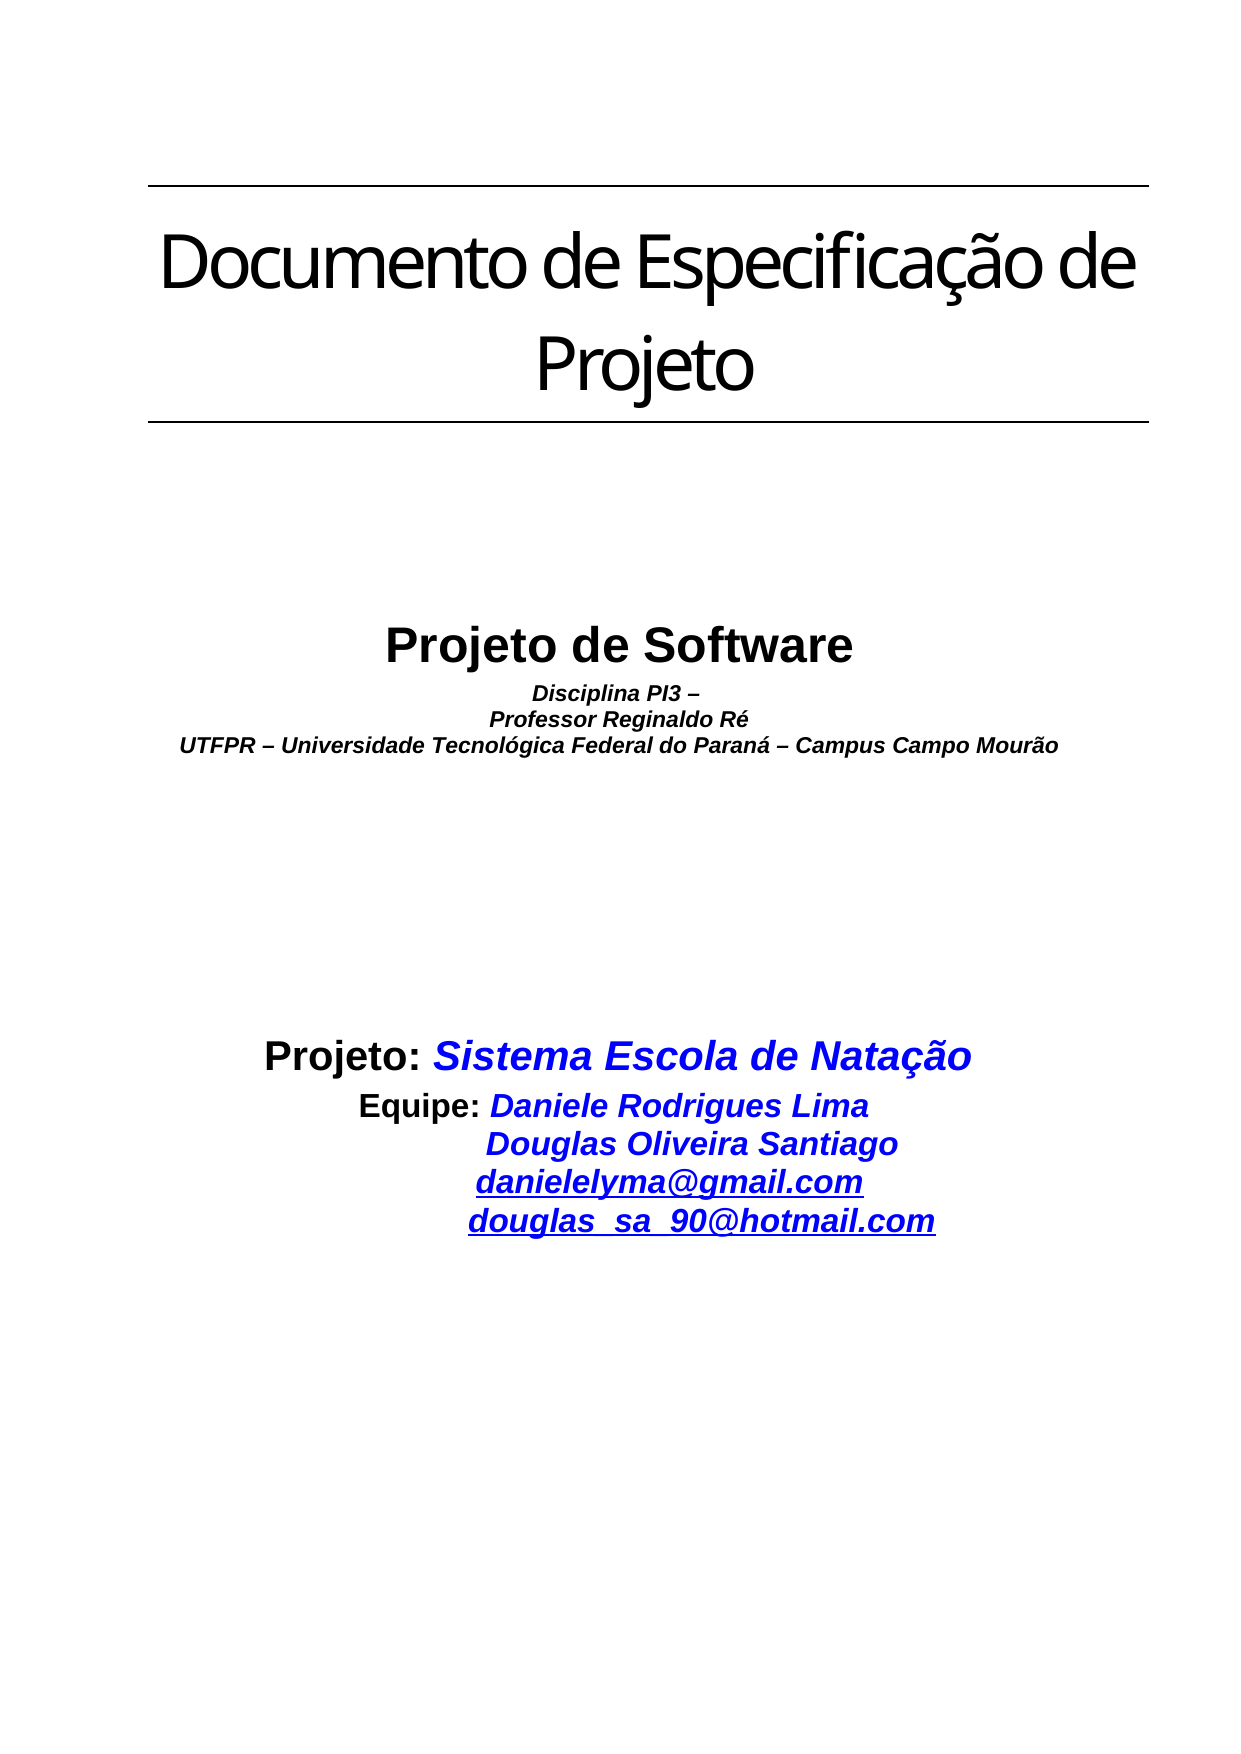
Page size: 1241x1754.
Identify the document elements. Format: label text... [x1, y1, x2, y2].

text Projeto: Sistema Escola de Natação [148, 1032, 1092, 1079]
text Equipe: Daniele Rodrigues Lima [148, 1086, 1092, 1124]
text Douglas Oliveira Santiago [148, 1124, 1092, 1163]
title Documento de Especificação de Projeto [148, 187, 1149, 421]
text Projeto de Software [148, 616, 1092, 673]
text Disciplina PI3 – Professor Reginaldo Ré UTFPR – Universidade Tecnológica Federal do Paraná – Campus Campo Mourão [148, 679, 1092, 759]
text danielelyma@gmail.com [148, 1163, 1092, 1201]
text douglas_sa_90@hotmail.com [148, 1201, 1092, 1239]
